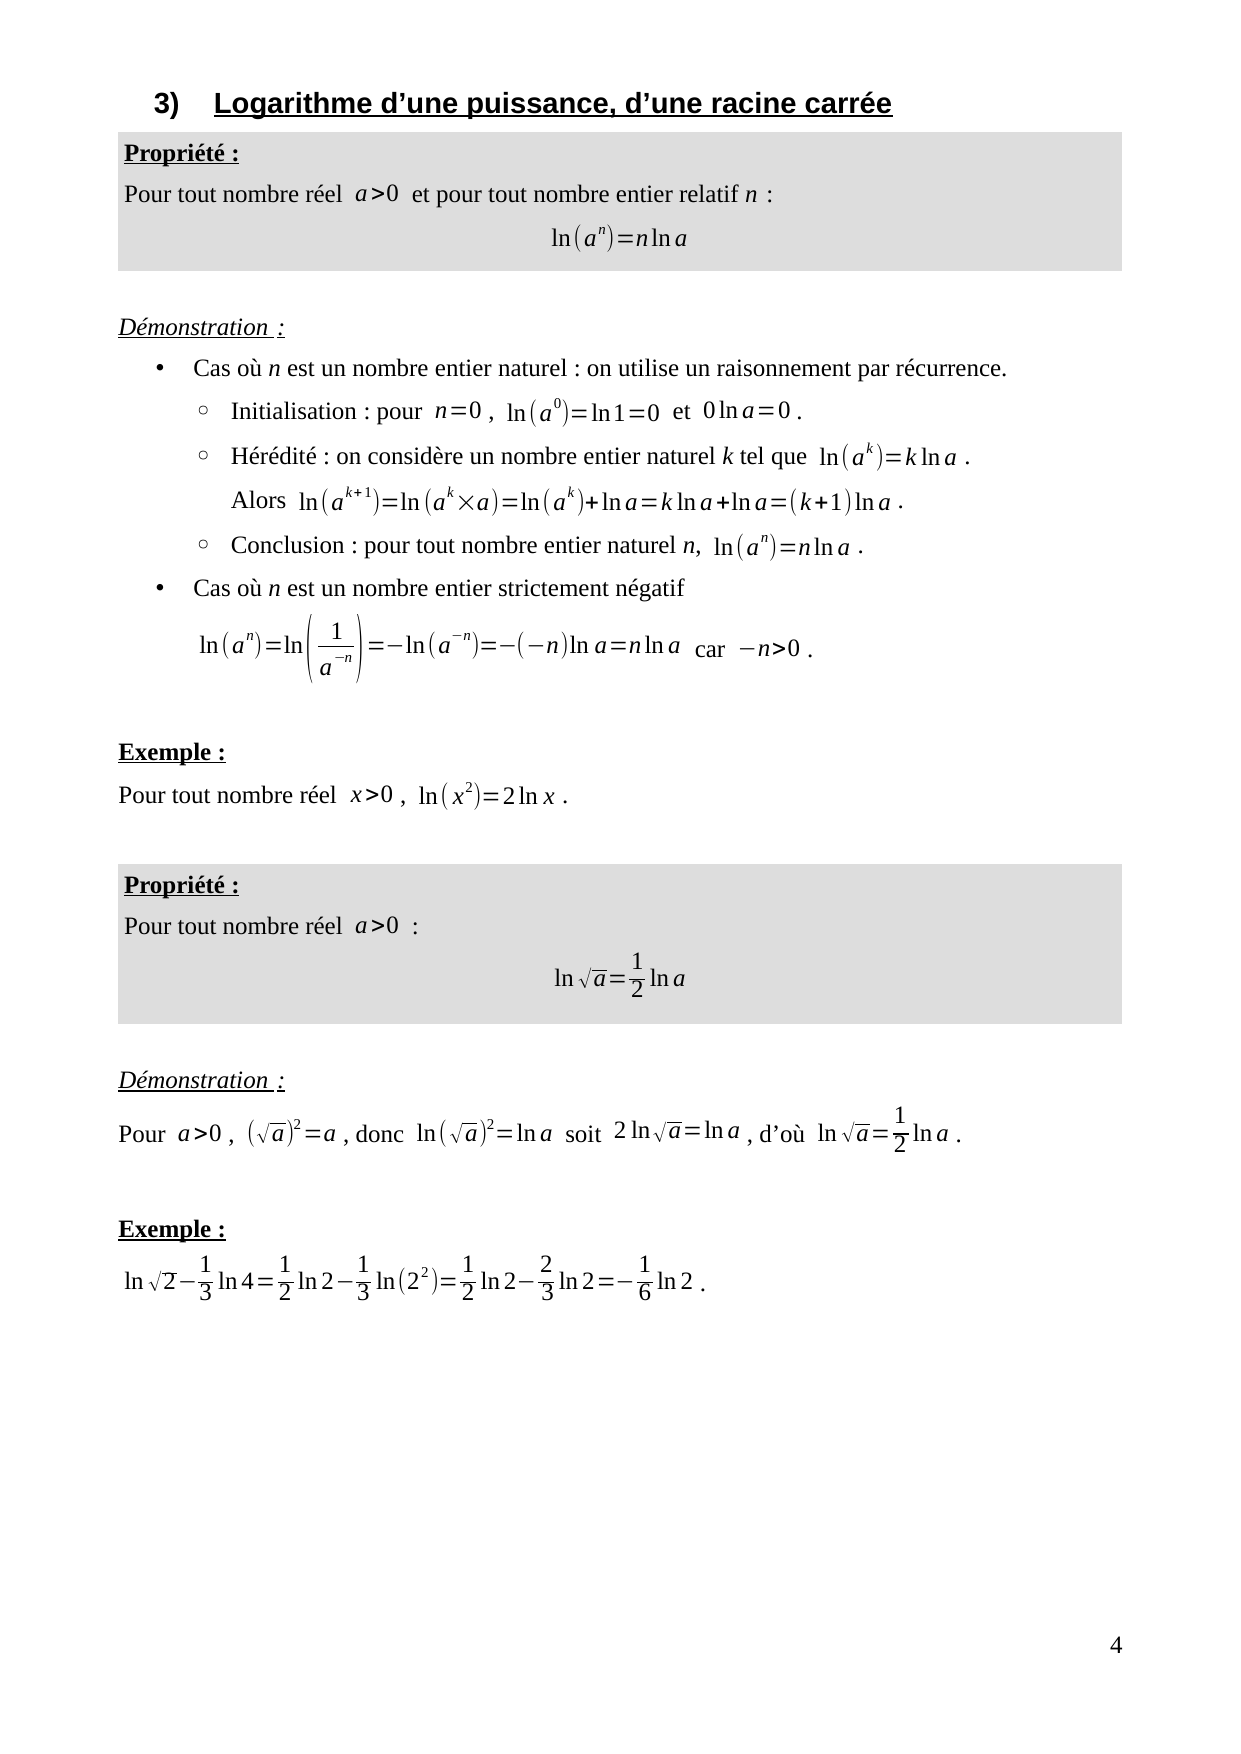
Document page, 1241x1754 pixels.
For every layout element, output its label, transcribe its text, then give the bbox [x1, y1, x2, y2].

list Cas où n est un nombre entier strictement négatif [156, 573, 1122, 602]
text Pour tout nombre réel , . [118, 778, 1122, 810]
text Démonstration : [118, 1065, 1122, 1094]
text Exemple : [118, 737, 1122, 766]
table_header Propriété : Pour tout nombre réel et pour tout nombre entier relatif n : [118, 132, 1122, 271]
list Cas où n est un nombre entier naturel : on utilise un raisonnement par récurrence. [156, 353, 1122, 382]
text Démonstration : [118, 312, 1122, 341]
text Exemple : [118, 1214, 1122, 1243]
list car . [156, 614, 1122, 683]
text Pour , , donc soit , d’où . [118, 1107, 1122, 1160]
list Conclusion : pour tout nombre entier naturel n, . [193, 528, 1122, 561]
list Hérédité : on considère un nombre entier naturel k tel que . [193, 439, 1122, 471]
list Alors . [193, 484, 1122, 516]
table_header Propriété : Pour tout nombre réel : [118, 864, 1122, 1024]
subtitle Logarithme d’une puissance, d’une racine carrée [153, 86, 1122, 119]
text . [118, 1255, 1122, 1309]
list Initialisation : pour , et . [193, 394, 1122, 427]
